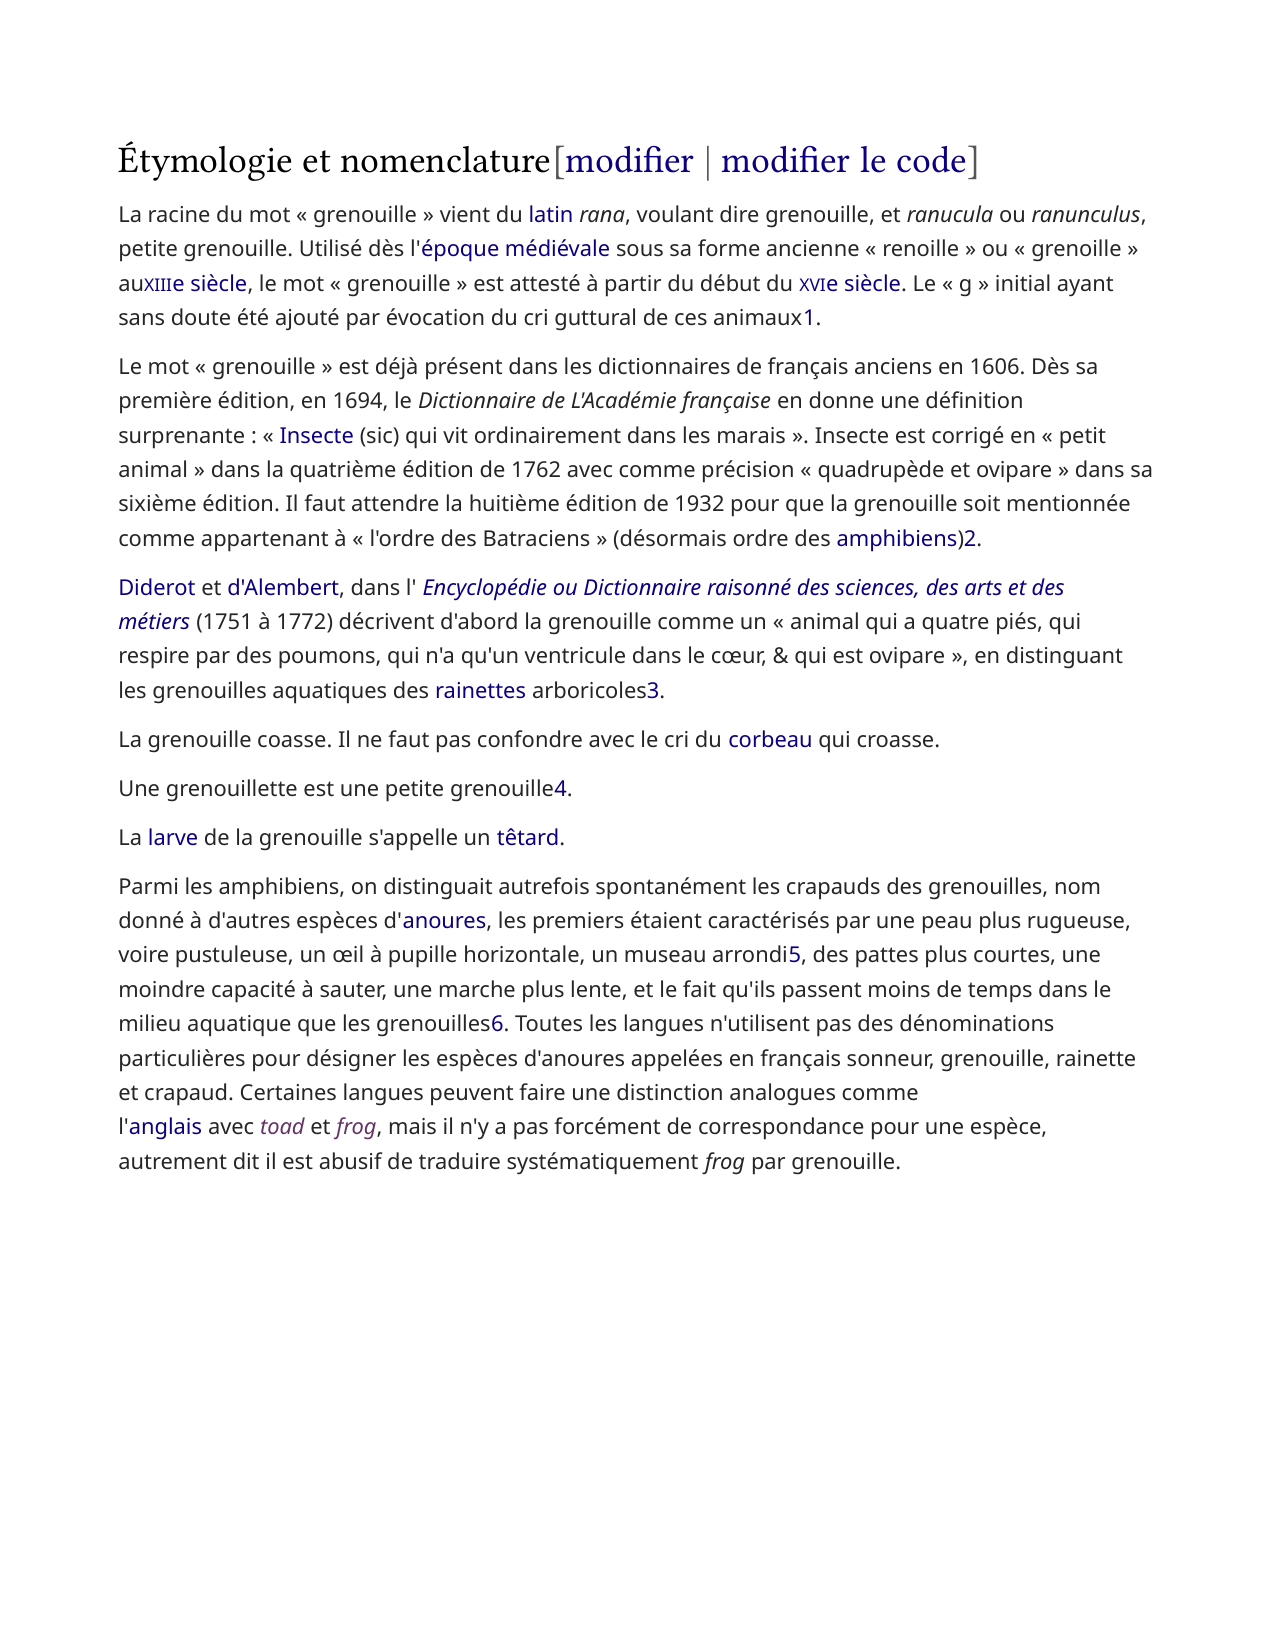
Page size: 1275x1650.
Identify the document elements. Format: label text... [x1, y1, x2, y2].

text Le mot « grenouille » est déjà présent dans les dictionnaires de français anciens en 1606. Dès sa première édition, en 1694, le Dictionnaire de L'Académie française en donne une définition surprenante : « Insecte (sic) qui vit ordinairement dans les marais ». Insecte est corrigé en « petit animal » dans la quatrième édition de 1762 avec comme précision « quadrupède et ovipare » dans sa sixième édition. Il faut attendre la huitième édition de 1932 pour que la grenouille soit mentionnée comme appartenant à « l'ordre des Batraciens » (désormais ordre des amphibiens)2. [118, 346, 1157, 552]
subtitle Étymologie et nomenclature[modifier | modifier le code] [118, 139, 1157, 182]
text La grenouille coasse. Il ne faut pas confondre avec le cri du corbeau qui croasse. [118, 719, 1157, 753]
text Parmi les amphibiens, on distinguait autrefois spontanément les crapauds des grenouilles, nom donné à d'autres espèces d'anoures, les premiers étaient caractérisés par une peau plus rugueuse, voire pustuleuse, un œil à pupille horizontale, un museau arrondi5, des pattes plus courtes, une moindre capacité à sauter, une marche plus lente, et le fait qu'ils passent moins de temps dans le milieu aquatique que les grenouilles6. Toutes les langues n'utilisent pas des dénominations particulières pour désigner les espèces d'anoures appelées en français sonneur, grenouille, rainette et crapaud. Certaines langues peuvent faire une distinction analogues comme l'anglais avec toad et frog, mais il n'y a pas forcément de correspondance pour une espèce, autrement dit il est abusif de traduire systématiquement frog par grenouille. [118, 866, 1157, 1175]
text La racine du mot « grenouille » vient du latin rana, voulant dire grenouille, et ranucula ou ranunculus, petite grenouille. Utilisé dès l'époque médiévale sous sa forme ancienne « renoille » ou « grenoille » auxiiie siècle, le mot « grenouille » est attesté à partir du début du xvie siècle. Le « g » initial ayant sans doute été ajouté par évocation du cri guttural de ces animaux1. [118, 194, 1157, 332]
text Une grenouillette est une petite grenouille4. [118, 768, 1157, 802]
text La larve de la grenouille s'appelle un têtard. [118, 817, 1157, 851]
text Diderot et d'Alembert, dans l' Encyclopédie ou Dictionnaire raisonné des sciences, des arts et des métiers (1751 à 1772) décrivent d'abord la grenouille comme un « animal qui a quatre piés, qui respire par des poumons, qui n'a qu'un ventricule dans le cœur, & qui est ovipare », en distinguant les grenouilles aquatiques des rainettes arboricoles3. [118, 567, 1157, 704]
